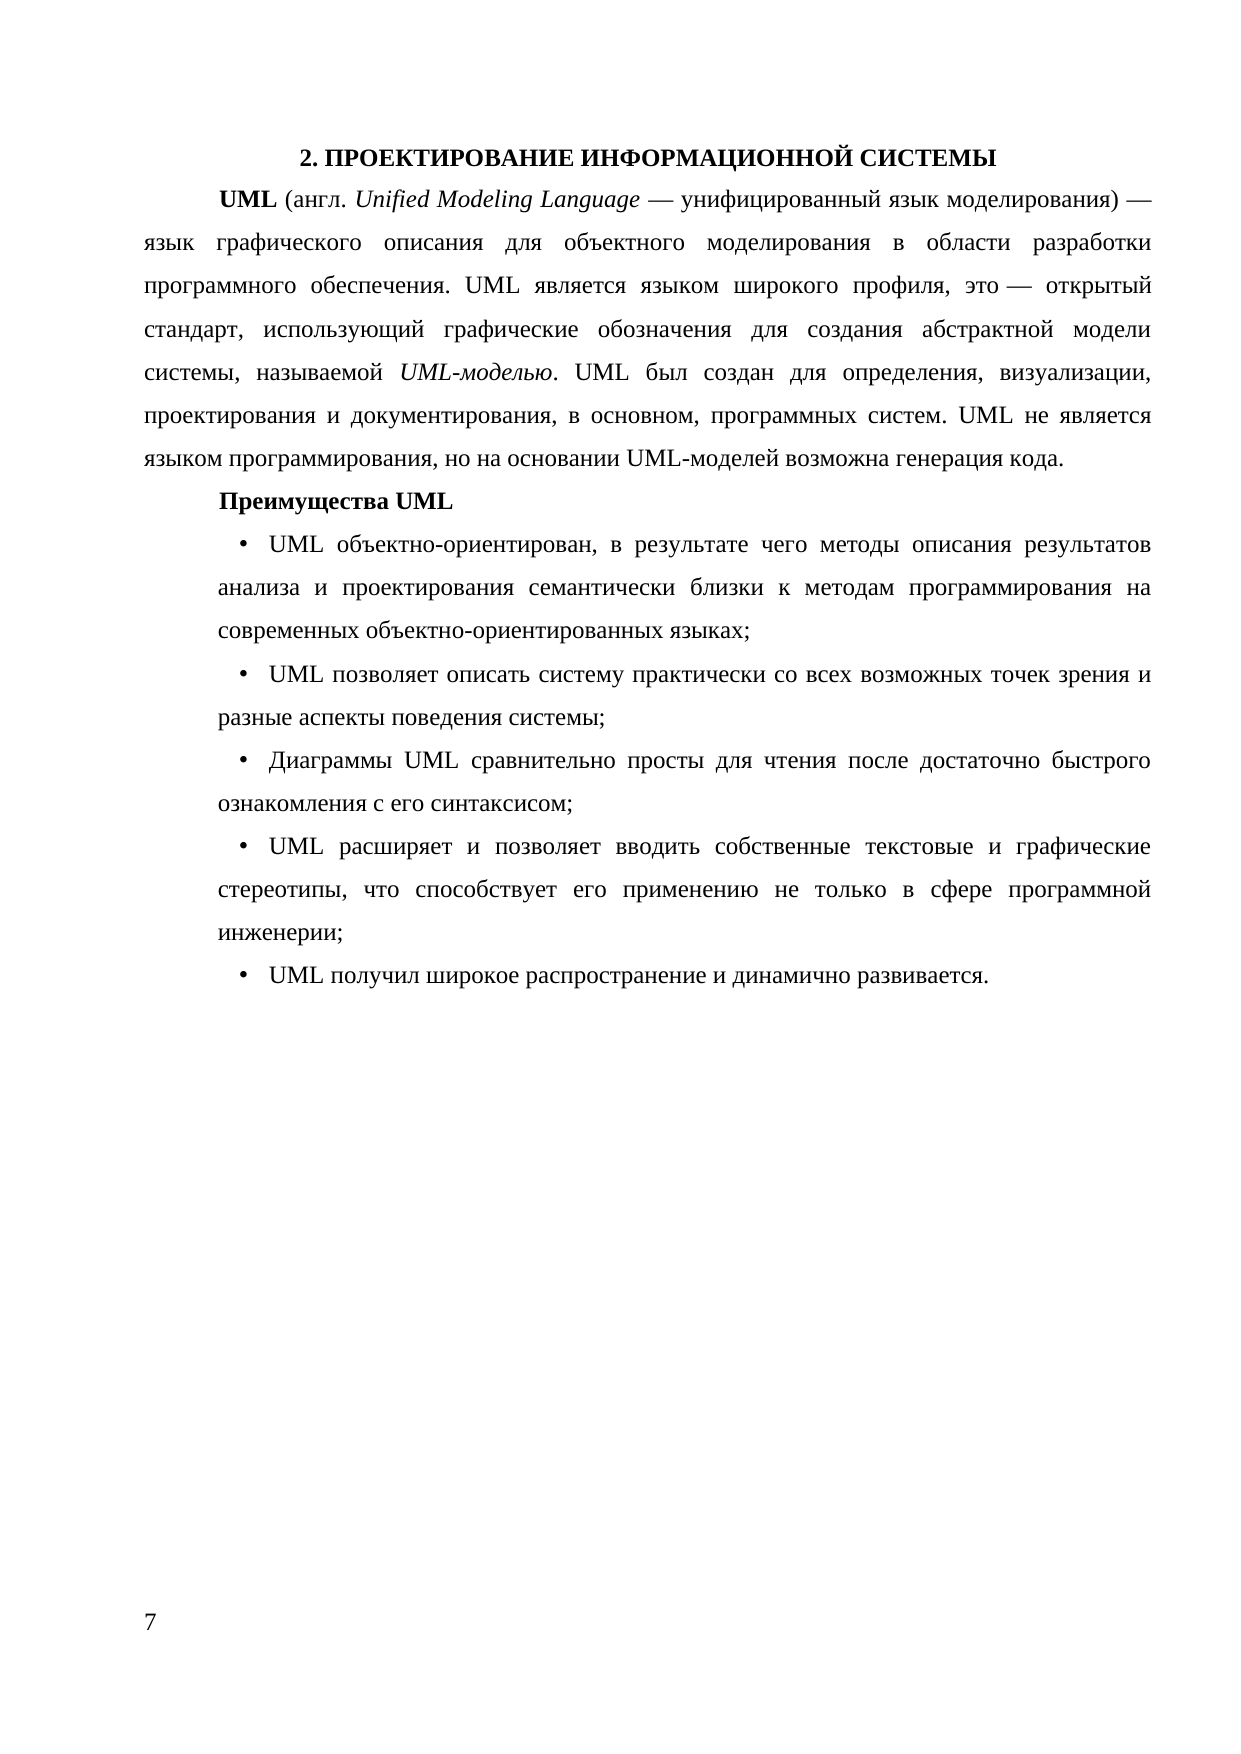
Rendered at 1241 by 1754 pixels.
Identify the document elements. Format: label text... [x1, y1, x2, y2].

list UML получил широкое распространение и динамично развивается. [188, 961, 1152, 989]
list UML объектно-ориентирован, в результате чего методы описания результатов анализа и проектирования семантически близки к методам программирования на современных объектно-ориентированных языках; [188, 529, 1152, 644]
text Преимущества UML [144, 486, 1152, 515]
list UML позволяет описать систему практически со всех возможных точек зрения и разные аспекты поведения системы; [188, 659, 1152, 731]
list Диаграммы UML сравнительно просты для чтения после достаточно быстрого ознакомления с его синтаксисом; [188, 745, 1152, 817]
list UML расширяет и позволяет вводить собственные текстовые и графические стереотипы, что способствует его применению не только в сфере программной инженерии; [188, 831, 1152, 946]
text UML (англ. Unified Modeling Language — унифицированный язык моделирования) — язык графического описания для объектного моделирования в области разработки программного обеспечения. UML является языком широкого профиля, это — открытый стандарт, использующий графические обозначения для создания абстрактной модели системы, называемой UML-моделью. UML был создан для определения, визуализации, проектирования и документирования, в основном, программных систем. UML не является языком программирования, но на основании UML-моделей возможна генерация кода. [144, 184, 1152, 472]
subtitle 2. ПРОЕКТИРОВАНИЕ ИНФОРМАЦИОННОЙ СИСТЕМЫ [144, 143, 1152, 172]
